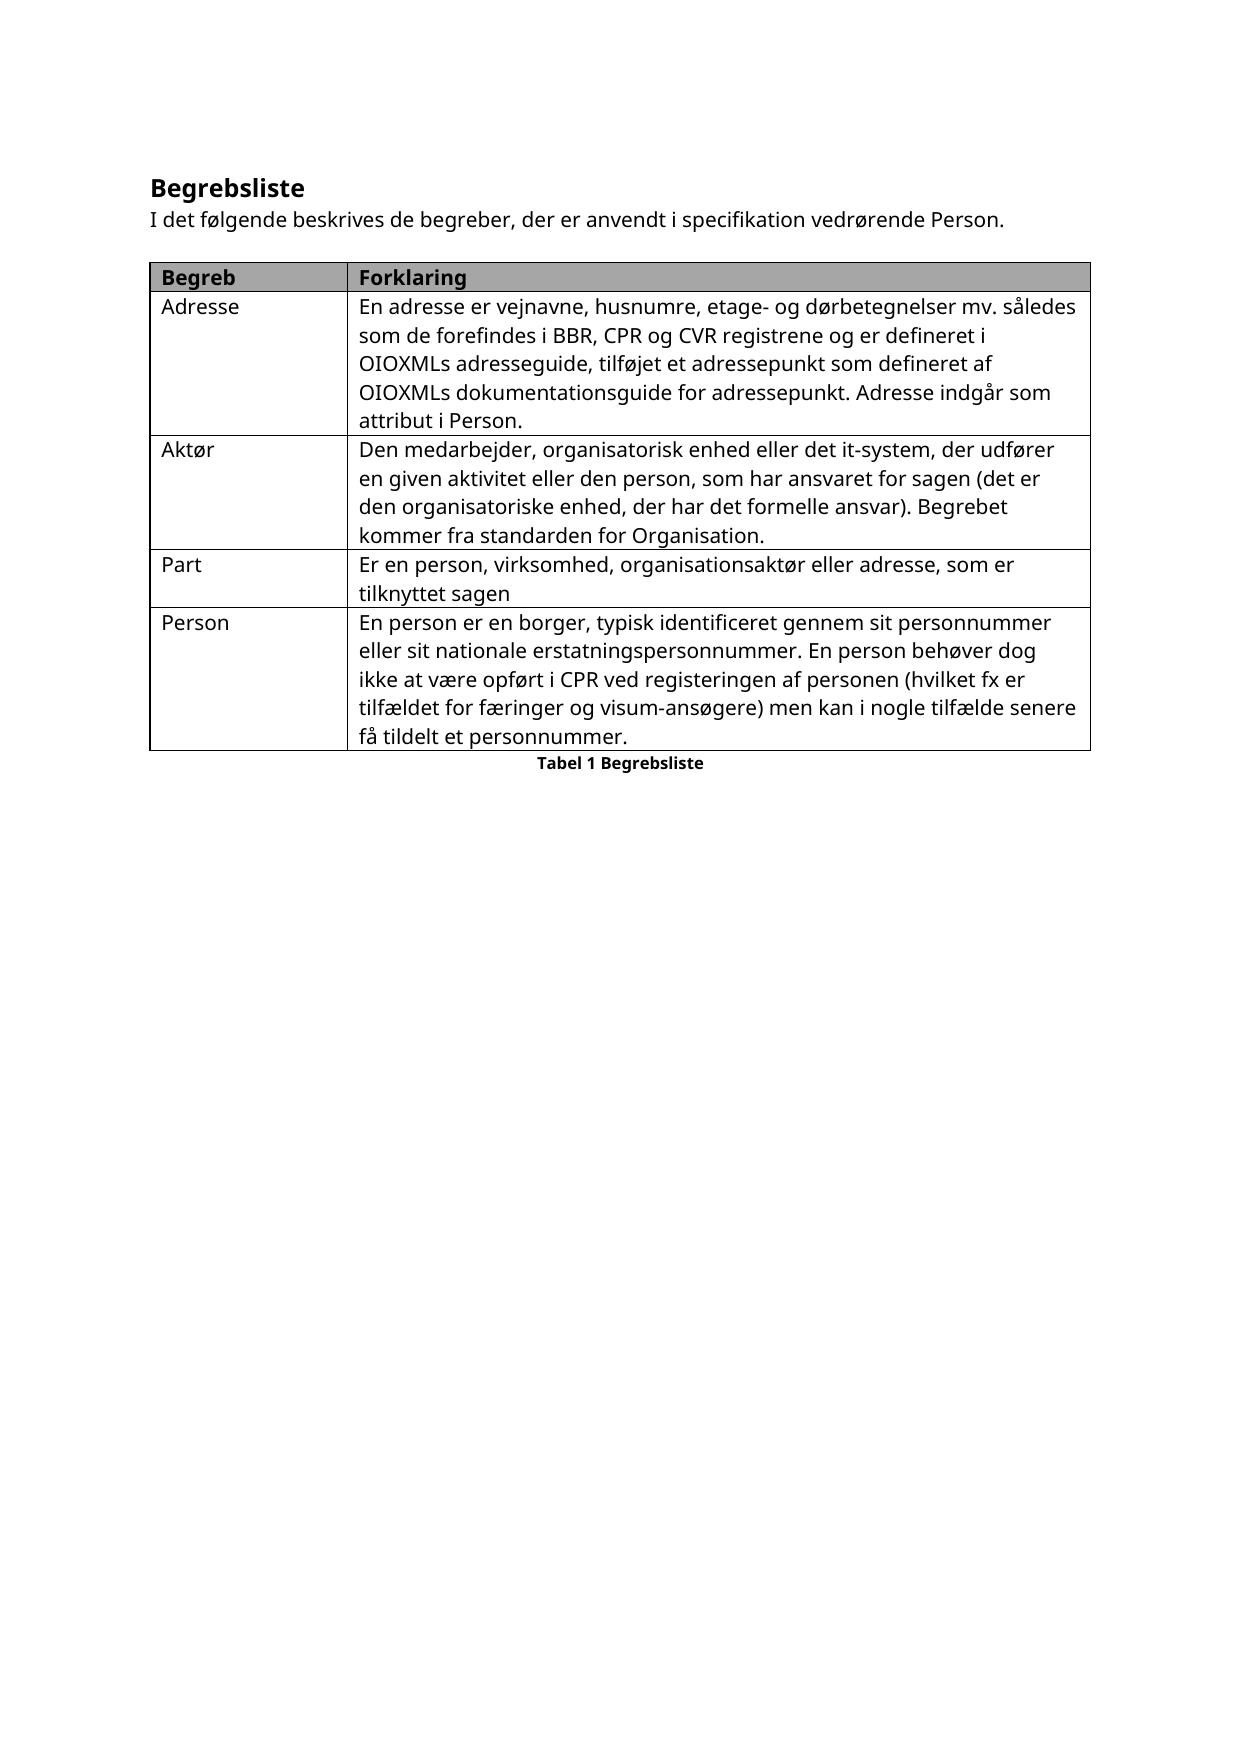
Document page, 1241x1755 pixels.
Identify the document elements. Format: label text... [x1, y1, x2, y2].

table_cell Part [151, 550, 347, 607]
table_cell Adresse [151, 292, 347, 434]
table_header Begreb [151, 263, 347, 291]
table_cell En person er en borger, typisk identificeret gennem sit personnummer eller sit nationale erstatningspersonnummer. En person behøver dog ikke at være opført i CPR ved registeringen af personen (hvilket fx er tilfældet for færinger og visum-ansøgere) men kan i nogle tilfælde senere få tildelt et personnummer. [348, 608, 1090, 750]
text Tabel 1 Begrebsliste [150, 751, 1090, 774]
table_cell Aktør [151, 436, 347, 549]
text I det følgende beskrives de begreber, der er anvendt i specifikation vedrørende Person. [150, 205, 1090, 233]
table_cell En adresse er vejnavne, husnumre, etage- og dørbetegnelser mv. således som de forefindes i BBR, CPR og CVR registrene og er defineret i OIOXMLs adresseguide, tilføjet et adressepunkt som defineret af OIOXMLs dokumentationsguide for adressepunkt. Adresse indgår som attribut i Person. [348, 292, 1090, 434]
table_cell Person [151, 608, 347, 750]
table_cell Er en person, virksomhed, organisationsaktør eller adresse, som er tilknyttet sagen [348, 550, 1090, 607]
table_cell Den medarbejder, organisatorisk enhed eller det it-system, der udfører en given aktivitet eller den person, som har ansvaret for sagen (det er den organisatoriske enhed, der har det formelle ansvar). Begrebet kommer fra standarden for Organisation. [348, 436, 1090, 549]
subtitle Begrebsliste [150, 171, 1090, 205]
table_header Forklaring [348, 263, 1090, 291]
